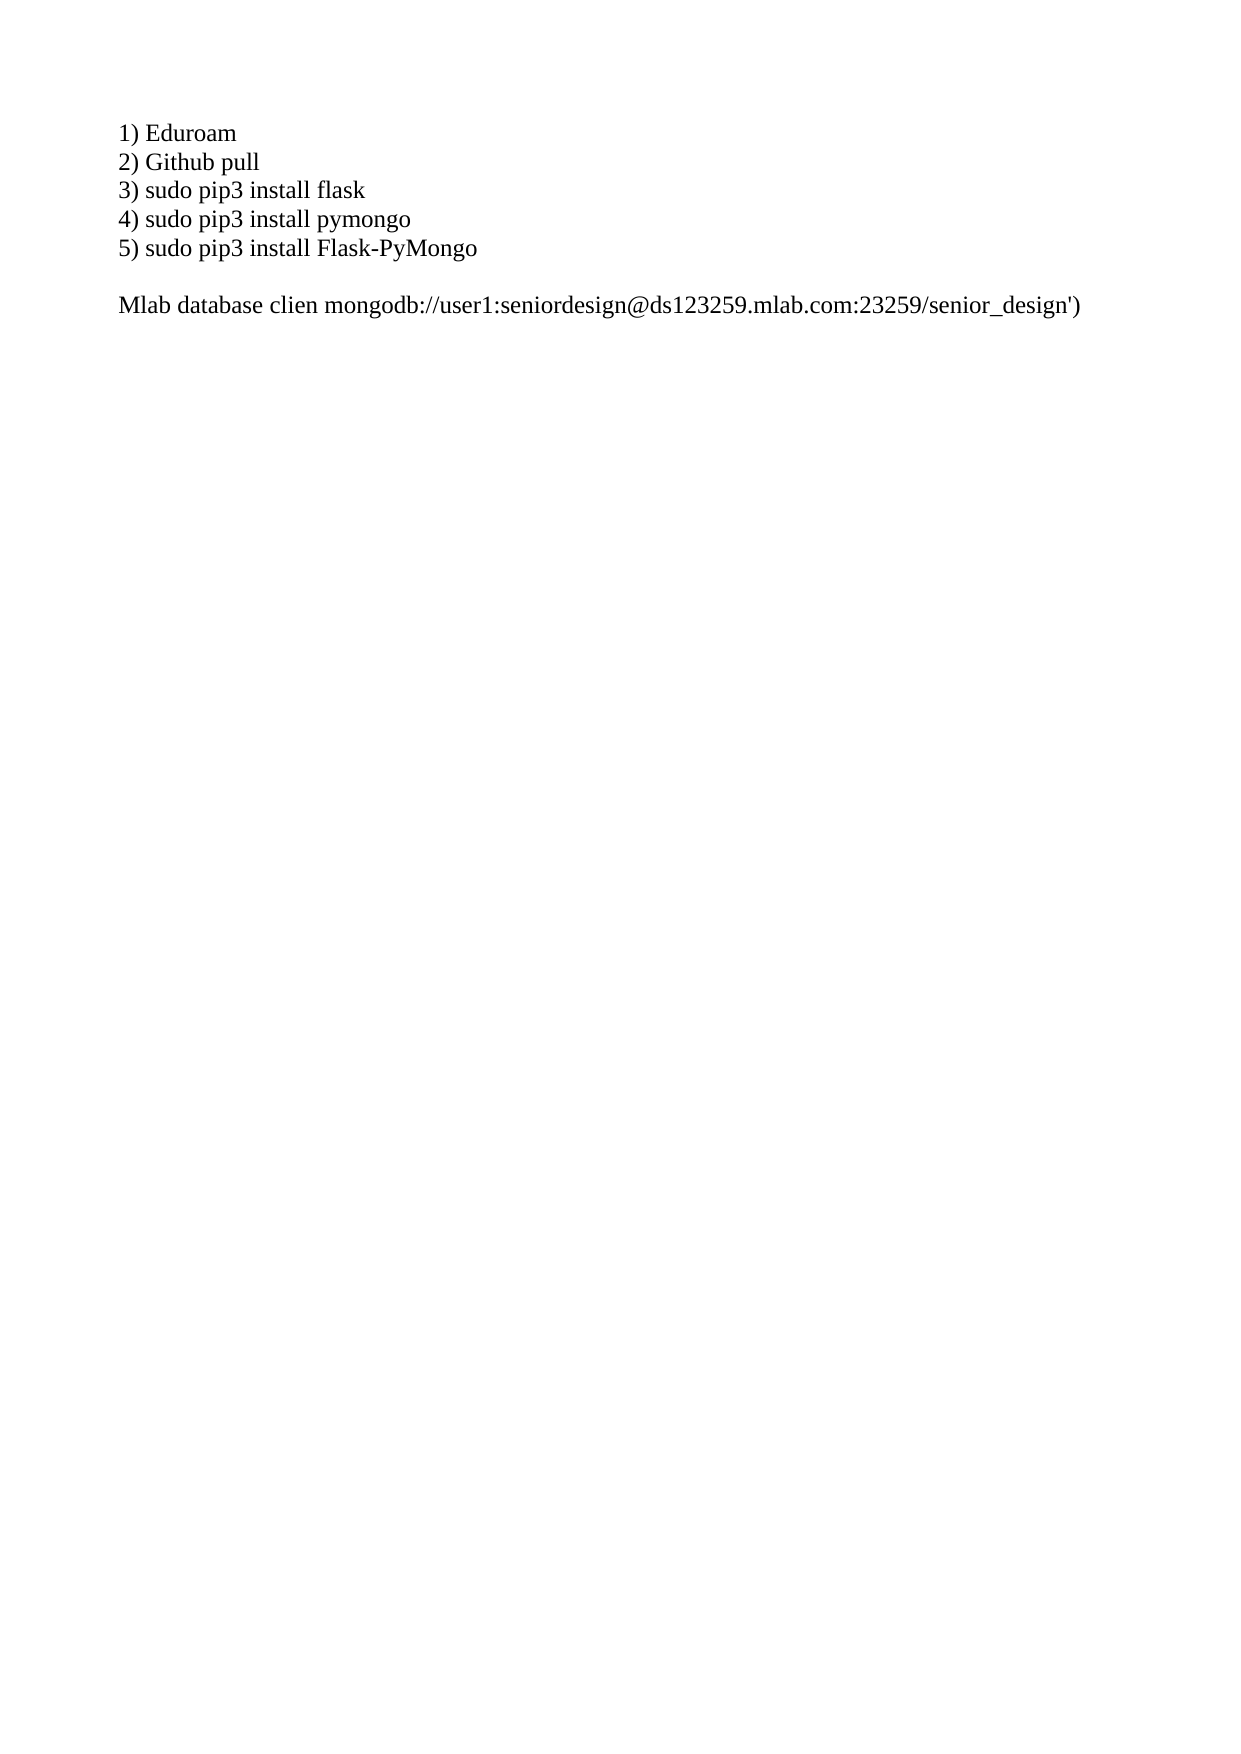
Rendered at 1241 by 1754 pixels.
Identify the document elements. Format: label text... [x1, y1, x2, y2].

text 2) Github pull [118, 147, 1122, 176]
text 5) sudo pip3 install Flask-PyMongo [118, 233, 1122, 262]
text 3) sudo pip3 install flask [118, 176, 1122, 204]
text 1) Eduroam [118, 118, 1122, 147]
text Mlab database clien mongodb://user1:seniordesign@ds123259.mlab.com:23259/senior_design') [118, 291, 1122, 319]
text 4) sudo pip3 install pymongo [118, 204, 1122, 233]
